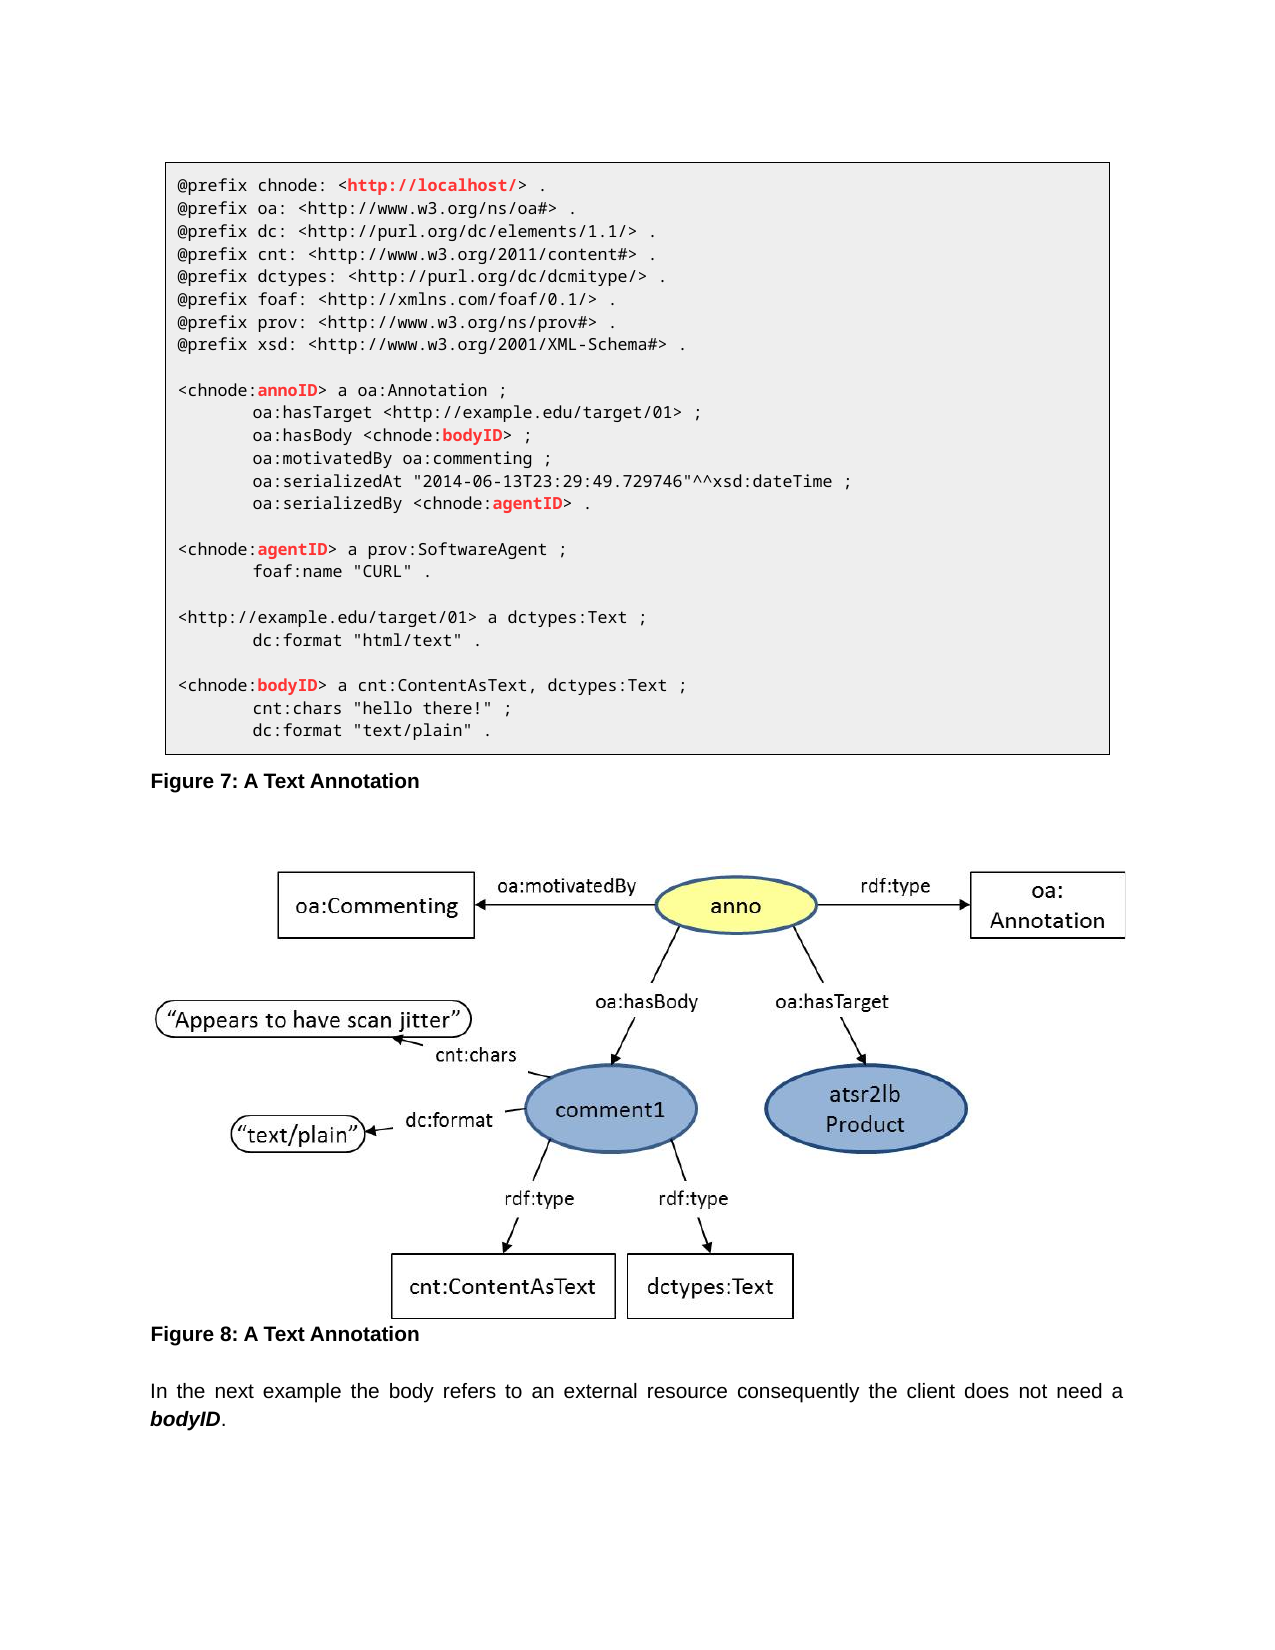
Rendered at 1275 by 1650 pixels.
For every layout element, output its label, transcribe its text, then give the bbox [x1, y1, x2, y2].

text Figure 8: A Text Annotation [150, 1319, 1125, 1346]
text <chnode:agentID> a prov:SoftwareAgent ; [177, 537, 1067, 560]
text Figure 7: A Text Annotation [150, 174, 1125, 793]
text oa:hasTarget <http://example.edu/target/01> ; [177, 401, 1098, 424]
text dc:format "text/plain" . [177, 719, 1098, 742]
text @prefix chnode: <http://localhost/> . [177, 174, 1098, 197]
text @prefix foaf: <http://xmlns.com/foaf/0.1/> . [177, 288, 1098, 310]
text <http://example.edu/target/01> a dctypes:Text ; [177, 606, 1098, 628]
text @prefix oa: <http://www.w3.org/ns/oa#> . [177, 197, 1098, 219]
text In the next example the body refers to an external resource consequently the client does not need a bodyID. [150, 1346, 1125, 1431]
text oa:serializedAt "2014-06-13T23:29:49.729746"^^xsd:dateTime ; [177, 469, 1067, 492]
text @prefix cnt: <http://www.w3.org/2011/content#> . [177, 242, 1098, 265]
text @prefix dctypes: <http://purl.org/dc/dcmitype/> . [177, 265, 1098, 288]
text cnt:chars "hello there!" ; [177, 696, 1098, 719]
text <chnode:bodyID> a cnt:ContentAsText, dctypes:Text ; [177, 674, 1098, 696]
text oa:motivatedBy oa:commenting ; [177, 447, 1098, 469]
picture [150, 865, 1125, 1319]
text oa:hasBody <chnode:bodyID> ; [177, 424, 1098, 447]
text foaf:name "CURL" . [177, 560, 1098, 583]
text @prefix dc: <http://purl.org/dc/elements/1.1/> . [177, 219, 1098, 242]
text dc:format "html/text" . [177, 628, 1098, 651]
text oa:serializedBy <chnode:agentID> . [177, 492, 1067, 515]
text @prefix xsd: <http://www.w3.org/2001/XML-Schema#> . [177, 333, 1098, 356]
text @prefix prov: <http://www.w3.org/ns/prov#> . [177, 310, 1098, 333]
text <chnode:annoID> a oa:Annotation ; [177, 378, 1098, 401]
